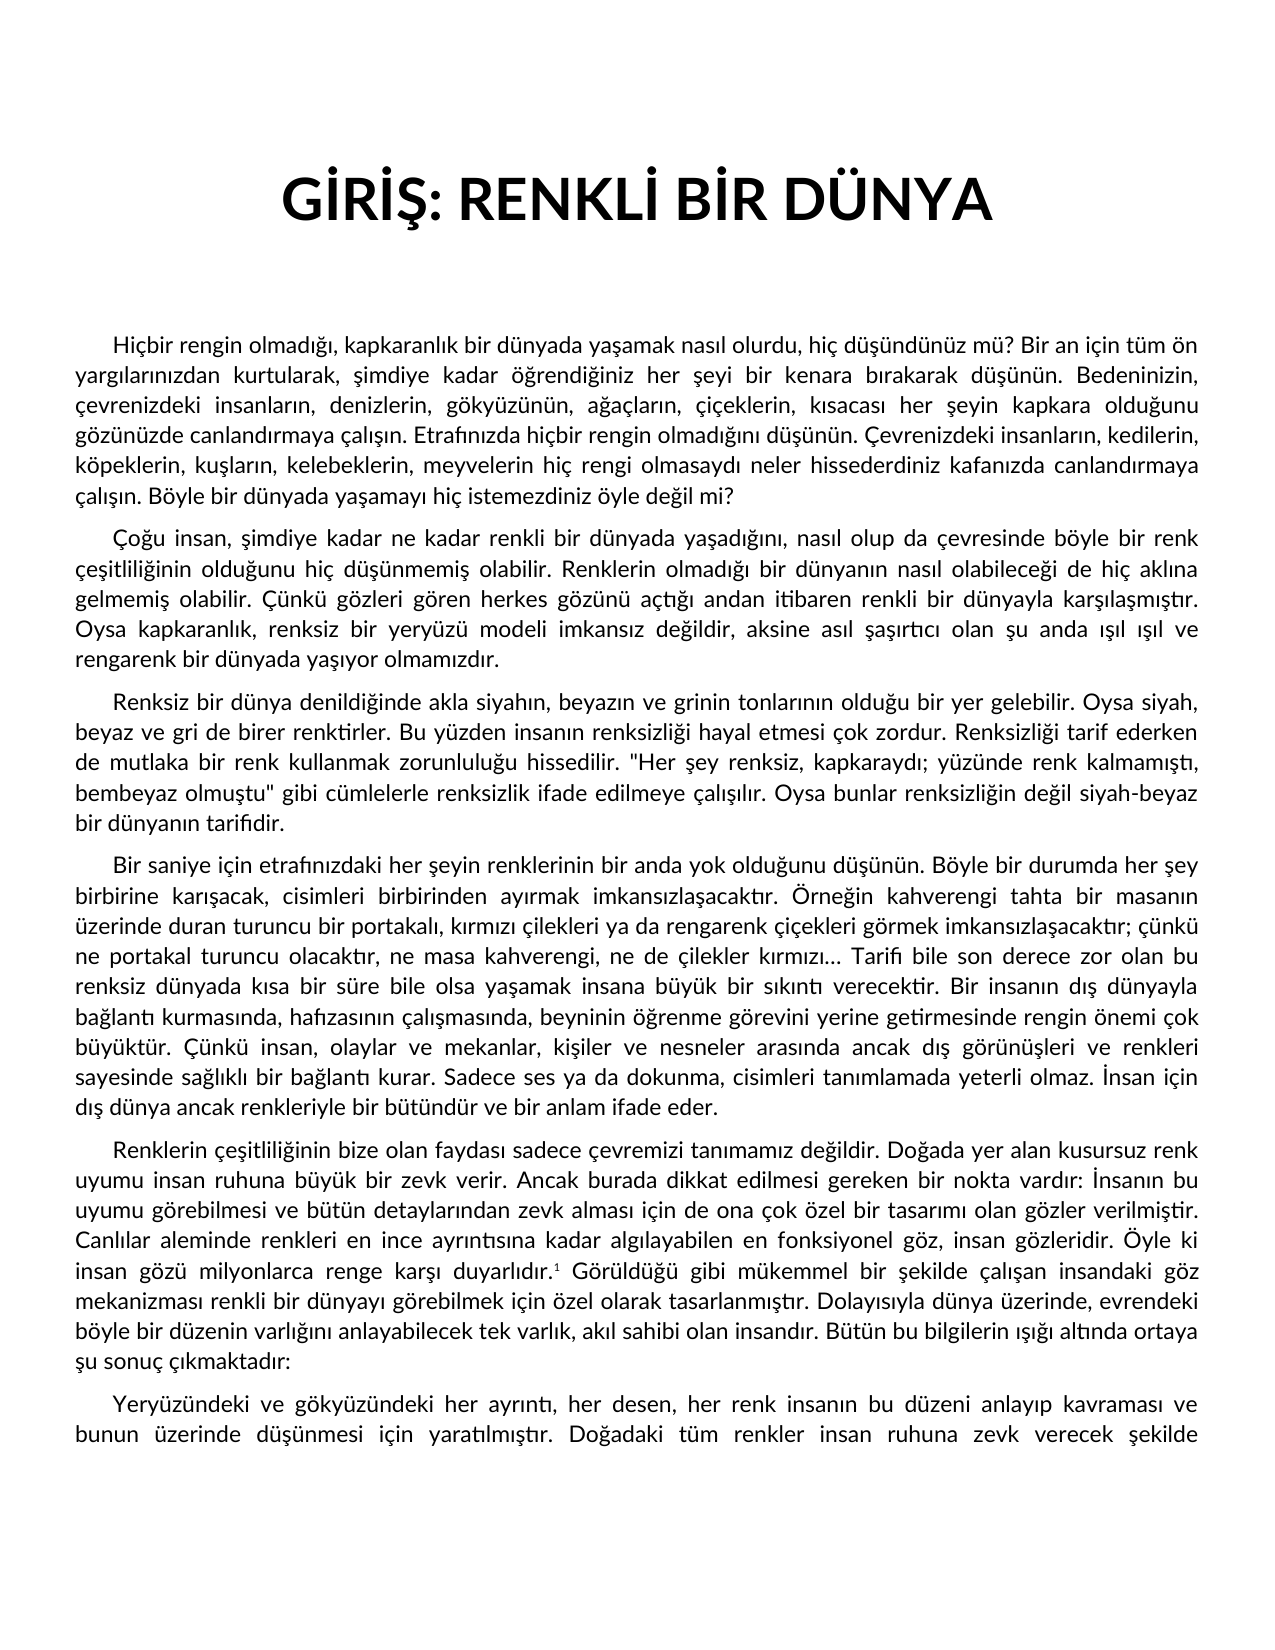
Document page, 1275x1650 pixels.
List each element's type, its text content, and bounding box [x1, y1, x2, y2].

subtitle GİRİŞ: RENKLİ BİR DÜNYA [75, 162, 1200, 232]
text Renksiz bir dünya denildiğinde akla siyahın, beyazın ve grinin tonlarının olduğu bir yer gelebilir. Oysa siyah, beyaz ve gri de birer renktirler. Bu yüzden insanın renksizliği hayal etmesi çok zordur. Renksizliği tarif ederken de mutlaka bir renk kullanmak zorunluluğu hissedilir. "Her şey renksiz, kapkaraydı; yüzünde renk kalmamıştı, bembeyaz olmuştu" gibi cümlelerle renksizlik ifade edilmeye çalışılır. Oysa bunlar renksizliğin değil siyah-beyaz bir dünyanın tarifidir. [75, 688, 1200, 836]
text Yeryüzündeki ve gökyüzündeki her ayrıntı, her desen, her renk insanın bu düzeni anlayıp kavraması ve bunun üzerinde düşünmesi için yaratılmıştır. Doğadaki tüm renkler insan ruhuna zevk verecek şekilde [75, 1390, 1200, 1447]
text Renklerin çeşitliliğinin bize olan faydası sadece çevremizi tanımamız değildir. Doğada yer alan kusursuz renk uyumu insan ruhuna büyük bir zevk verir. Ancak burada dikkat edilmesi gereken bir nokta vardır: İnsanın bu uyumu görebilmesi ve bütün detaylarından zevk alması için de ona çok özel bir tasarımı olan gözler verilmiştir. Canlılar aleminde renkleri en ince ayrıntısına kadar algılayabilen en fonksiyonel göz, insan gözleridir. Öyle ki insan gözü milyonlarca renge karşı duyarlıdır.1 Görüldüğü gibi mükemmel bir şekilde çalışan insandaki göz mekanizması renkli bir dünyayı görebilmek için özel olarak tasarlanmıştır. Dolayısıyla dünya üzerinde, evrendeki böyle bir düzenin varlığını anlayabilecek tek varlık, akıl sahibi olan insandır. Bütün bu bilgilerin ışığı altında ortaya şu sonuç çıkmaktadır: [75, 1136, 1200, 1374]
text Hiçbir rengin olmadığı, kapkaranlık bir dünyada yaşamak nasıl olurdu, hiç düşündünüz mü? Bir an için tüm ön yargılarınızdan kurtularak, şimdiye kadar öğrendiğiniz her şeyi bir kenara bırakarak düşünün. Bedeninizin, çevrenizdeki insanların, denizlerin, gökyüzünün, ağaçların, çiçeklerin, kısacası her şeyin kapkara olduğunu gözünüzde canlandırmaya çalışın. Etrafınızda hiçbir rengin olmadığını düşünün. Çevrenizdeki insanların, kedilerin, köpeklerin, kuşların, kelebeklerin, meyvelerin hiç rengi olmasaydı neler hissederdiniz kafanızda canlandırmaya çalışın. Böyle bir dünyada yaşamayı hiç istemezdiniz öyle değil mi? [75, 330, 1200, 509]
text Bir saniye için etrafınızdaki her şeyin renklerinin bir anda yok olduğunu düşünün. Böyle bir durumda her şey birbirine karışacak, cisimleri birbirinden ayırmak imkansızlaşacaktır. Örneğin kahverengi tahta bir masanın üzerinde duran turuncu bir portakalı, kırmızı çilekleri ya da rengarenk çiçekleri görmek imkansızlaşacaktır; çünkü ne portakal turuncu olacaktır, ne masa kahverengi, ne de çilekler kırmızı… Tarifi bile son derece zor olan bu renksiz dünyada kısa bir süre bile olsa yaşamak insana büyük bir sıkıntı verecektir. Bir insanın dış dünyayla bağlantı kurmasında, hafızasının çalışmasında, beyninin öğrenme görevini yerine getirmesinde rengin önemi çok büyüktür. Çünkü insan, olaylar ve mekanlar, kişiler ve nesneler arasında ancak dış görünüşleri ve renkleri sayesinde sağlıklı bir bağlantı kurar. Sadece ses ya da dokunma, cisimleri tanımlamada yeterli olmaz. İnsan için dış dünya ancak renkleriyle bir bütündür ve bir anlam ifade eder. [75, 851, 1200, 1120]
text Çoğu insan, şimdiye kadar ne kadar renkli bir dünyada yaşadığını, nasıl olup da çevresinde böyle bir renk çeşitliliğinin olduğunu hiç düşünmemiş olabilir. Renklerin olmadığı bir dünyanın nasıl olabileceği de hiç aklına gelmemiş olabilir. Çünkü gözleri gören herkes gözünü açtığı andan itibaren renkli bir dünyayla karşılaşmıştır. Oysa kapkaranlık, renksiz bir yeryüzü modeli imkansız değildir, aksine asıl şaşırtıcı olan şu anda ışıl ışıl ve rengarenk bir dünyada yaşıyor olmamızdır. [75, 524, 1200, 672]
